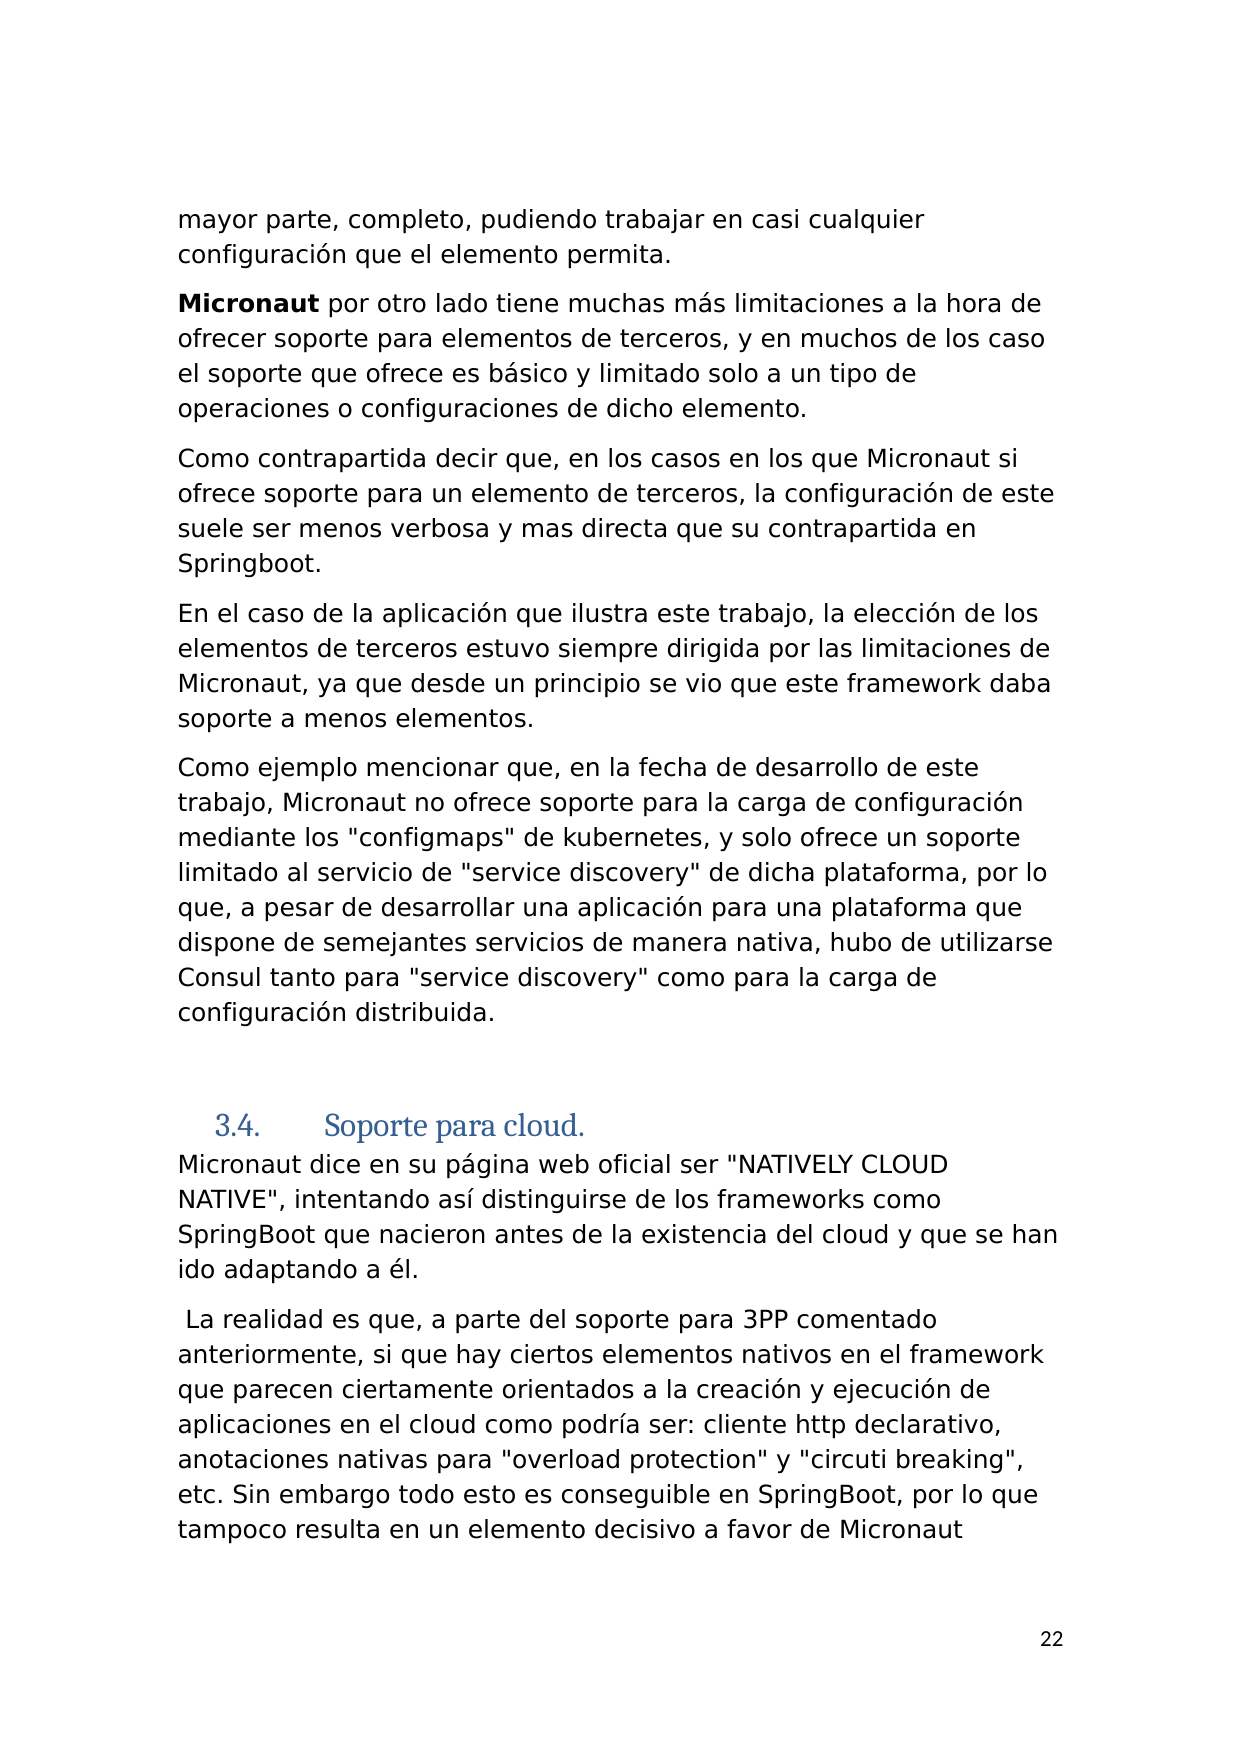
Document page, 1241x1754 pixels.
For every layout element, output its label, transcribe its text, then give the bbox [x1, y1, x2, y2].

text En el caso de la aplicación que ilustra este trabajo, la elección de los elementos de terceros estuvo siempre dirigida por las limitaciones de Micronaut, ya que desde un principio se vio que este framework daba soporte a menos elementos. [177, 599, 1063, 733]
text Como ejemplo mencionar que, en la fecha de desarrollo de este trabajo, Micronaut no ofrece soporte para la carga de configuración mediante los "configmaps" de kubernetes, y solo ofrece un soporte limitado al servicio de "service discovery" de dicha plataforma, por lo que, a pesar de desarrollar una aplicación para una plataforma que dispone de semejantes servicios de manera nativa, hubo de utilizarse Consul tanto para "service discovery" como para la carga de configuración distribuida. [177, 753, 1063, 1028]
subtitle Soporte para cloud. [215, 1107, 1063, 1145]
text Micronaut dice en su página web oficial ser "NATIVELY CLOUD NATIVE", intentando así distinguirse de los frameworks como SpringBoot que nacieron antes de la existencia del cloud y que se han ido adaptando a él. [177, 1151, 1063, 1285]
text Micronaut por otro lado tiene muchas más limitaciones a la hora de ofrecer soporte para elementos de terceros, y en muchos de los caso el soporte que ofrece es básico y limitado solo a un tipo de operaciones o configuraciones de dicho elemento. [177, 290, 1063, 424]
text La realidad es que, a parte del soporte para 3PP comentado anteriormente, si que hay ciertos elementos nativos en el framework que parecen ciertamente orientados a la creación y ejecución de aplicaciones en el cloud como podría ser: cliente http declarativo, anotaciones nativas para "overload protection" y "circuti breaking", etc. Sin embargo todo esto es conseguible en SpringBoot, por lo que tampoco resulta en un elemento decisivo a favor de Micronaut [177, 1305, 1063, 1544]
text Como contrapartida decir que, en los casos en los que Micronaut si ofrece soporte para un elemento de terceros, la configuración de este suele ser menos verbosa y mas directa que su contrapartida en Springboot. [177, 444, 1063, 578]
text mayor parte, completo, pudiendo trabajar en casi cualquier configuración que el elemento permita. [177, 205, 1063, 269]
